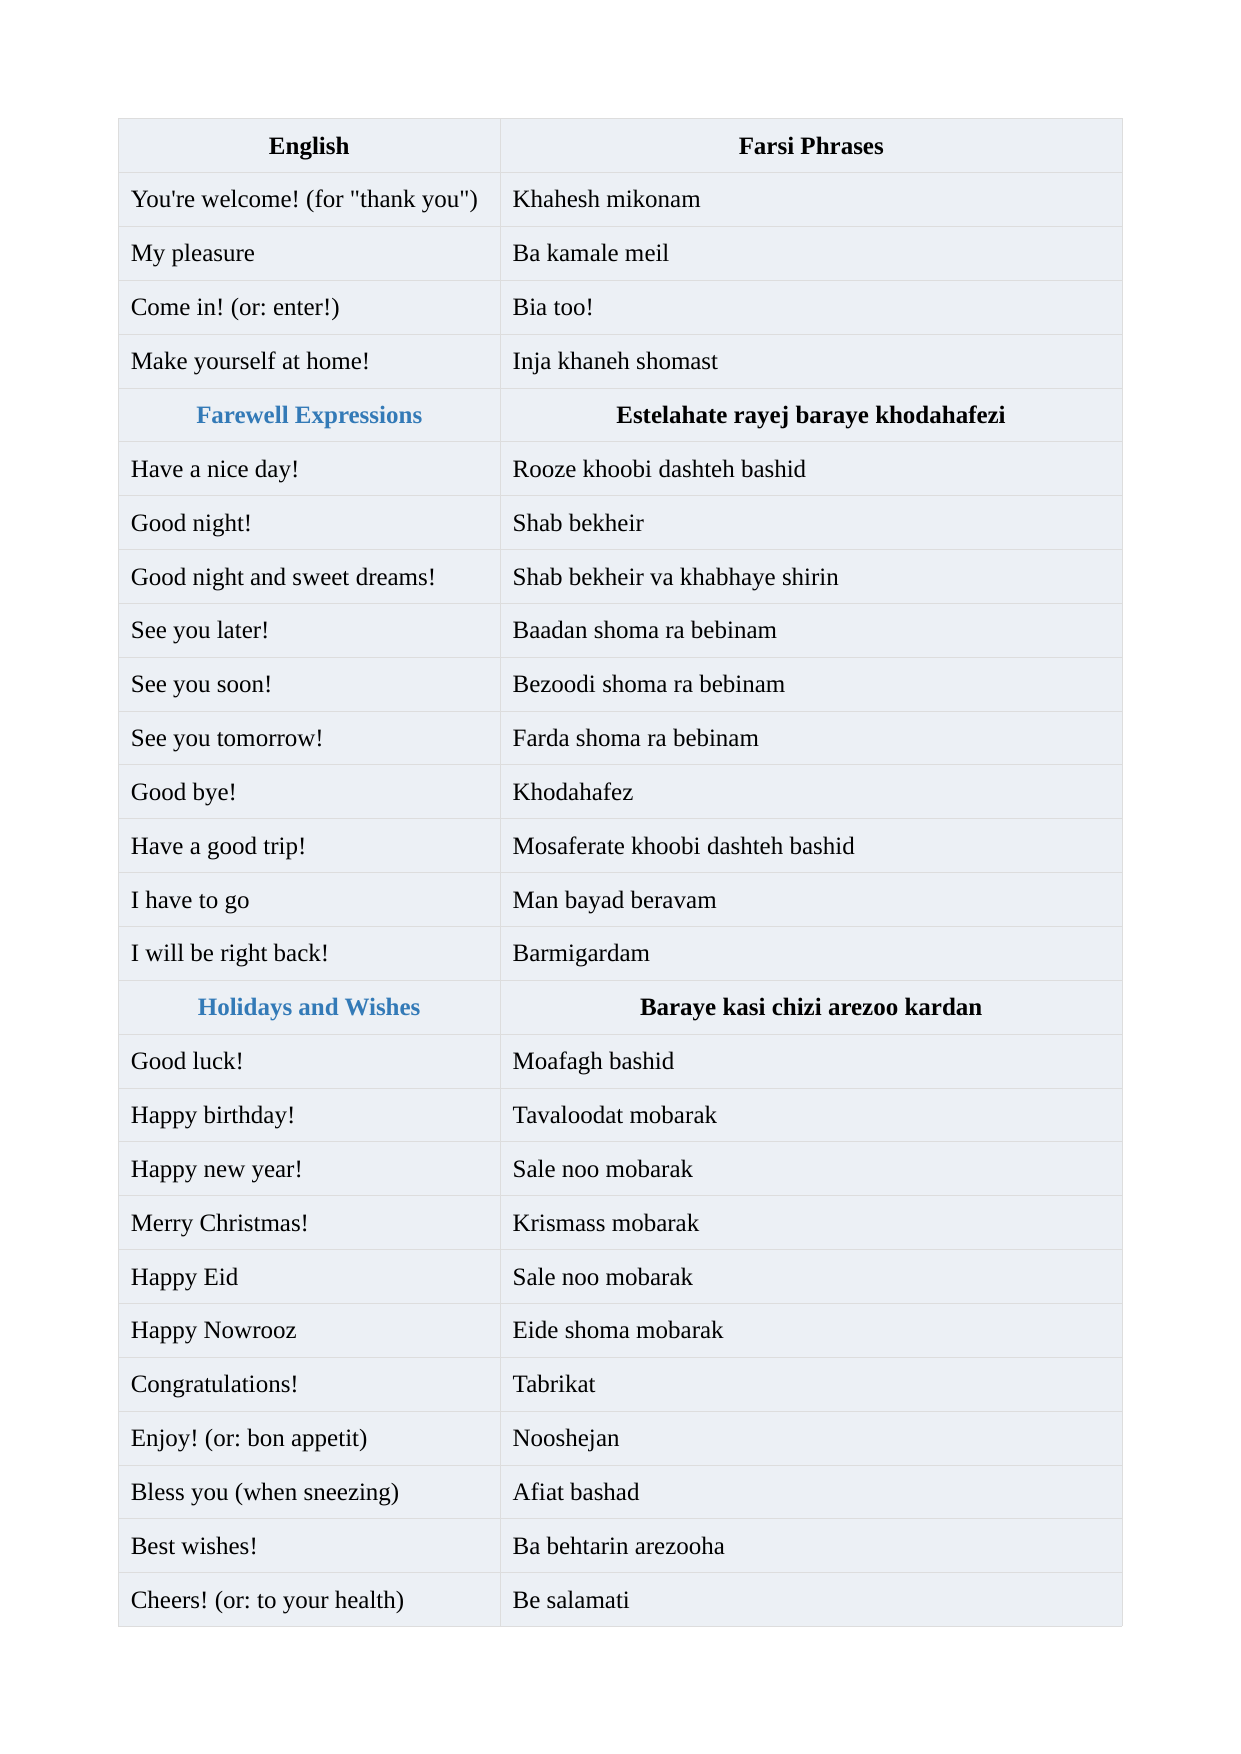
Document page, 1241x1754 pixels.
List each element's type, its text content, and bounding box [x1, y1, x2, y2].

table_cell Sale noo mobarak [501, 1250, 1122, 1303]
table_cell My pleasure [119, 227, 500, 280]
table_cell Shab bekheir va khabhaye shirin [501, 550, 1122, 603]
table_header Farsi Phrases [501, 119, 1122, 172]
table_cell Sale noo mobarak [501, 1142, 1122, 1195]
table_cell Best wishes! [119, 1519, 500, 1572]
table_cell I will be right back! [119, 927, 500, 980]
table_cell Happy new year! [119, 1142, 500, 1195]
table_cell Farda shoma ra bebinam [501, 712, 1122, 764]
table_cell Estelahate rayej baraye khodahafezi [501, 389, 1122, 441]
table_cell Holidays and Wishes [119, 981, 500, 1034]
table_cell Good night and sweet dreams! [119, 550, 500, 603]
table_cell Congratulations! [119, 1358, 500, 1411]
table_cell Shab bekheir [501, 496, 1122, 549]
table_cell Rooze khoobi dashteh bashid [501, 442, 1122, 495]
table_cell Afiat bashad [501, 1466, 1122, 1518]
table_cell See you tomorrow! [119, 712, 500, 764]
table_cell Nooshejan [501, 1412, 1122, 1464]
table_cell Ba behtarin arezooha [501, 1519, 1122, 1572]
table_cell Good luck! [119, 1035, 500, 1087]
table_cell Happy Nowrooz [119, 1304, 500, 1357]
table_cell Mosaferate khoobi dashteh bashid [501, 819, 1122, 872]
table_cell Bia too! [501, 281, 1122, 333]
table_cell Good night! [119, 496, 500, 549]
table_cell Eide shoma mobarak [501, 1304, 1122, 1357]
table_cell Barmigardam [501, 927, 1122, 980]
table_cell I have to go [119, 873, 500, 926]
table_cell Be salamati [501, 1573, 1122, 1626]
table_cell Khahesh mikonam [501, 173, 1122, 226]
table_cell Baadan shoma ra bebinam [501, 604, 1122, 657]
table_cell Have a nice day! [119, 442, 500, 495]
table_cell Make yourself at home! [119, 335, 500, 387]
table_cell Khodahafez [501, 765, 1122, 818]
table_cell Tabrikat [501, 1358, 1122, 1411]
table_cell Tavaloodat mobarak [501, 1089, 1122, 1141]
table_cell Krismass mobarak [501, 1196, 1122, 1249]
table_cell Ba kamale meil [501, 227, 1122, 280]
table_cell Baraye kasi chizi arezoo kardan [501, 981, 1122, 1034]
table_cell Bezoodi shoma ra bebinam [501, 658, 1122, 711]
table_cell Farewell Expressions [119, 389, 500, 441]
table_cell Man bayad beravam [501, 873, 1122, 926]
table_cell Moafagh bashid [501, 1035, 1122, 1087]
table_cell Bless you (when sneezing) [119, 1466, 500, 1518]
table_header English [119, 119, 500, 172]
table_cell You're welcome! (for "thank you") [119, 173, 500, 226]
table_cell Good bye! [119, 765, 500, 818]
table_cell Happy Eid [119, 1250, 500, 1303]
table_cell See you later! [119, 604, 500, 657]
table_cell Enjoy! (or: bon appetit) [119, 1412, 500, 1464]
table_cell Have a good trip! [119, 819, 500, 872]
table_cell Inja khaneh shomast [501, 335, 1122, 387]
table_cell See you soon! [119, 658, 500, 711]
table_cell Come in! (or: enter!) [119, 281, 500, 333]
table_cell Merry Christmas! [119, 1196, 500, 1249]
table_cell Cheers! (or: to your health) [119, 1573, 500, 1626]
table_cell Happy birthday! [119, 1089, 500, 1141]
